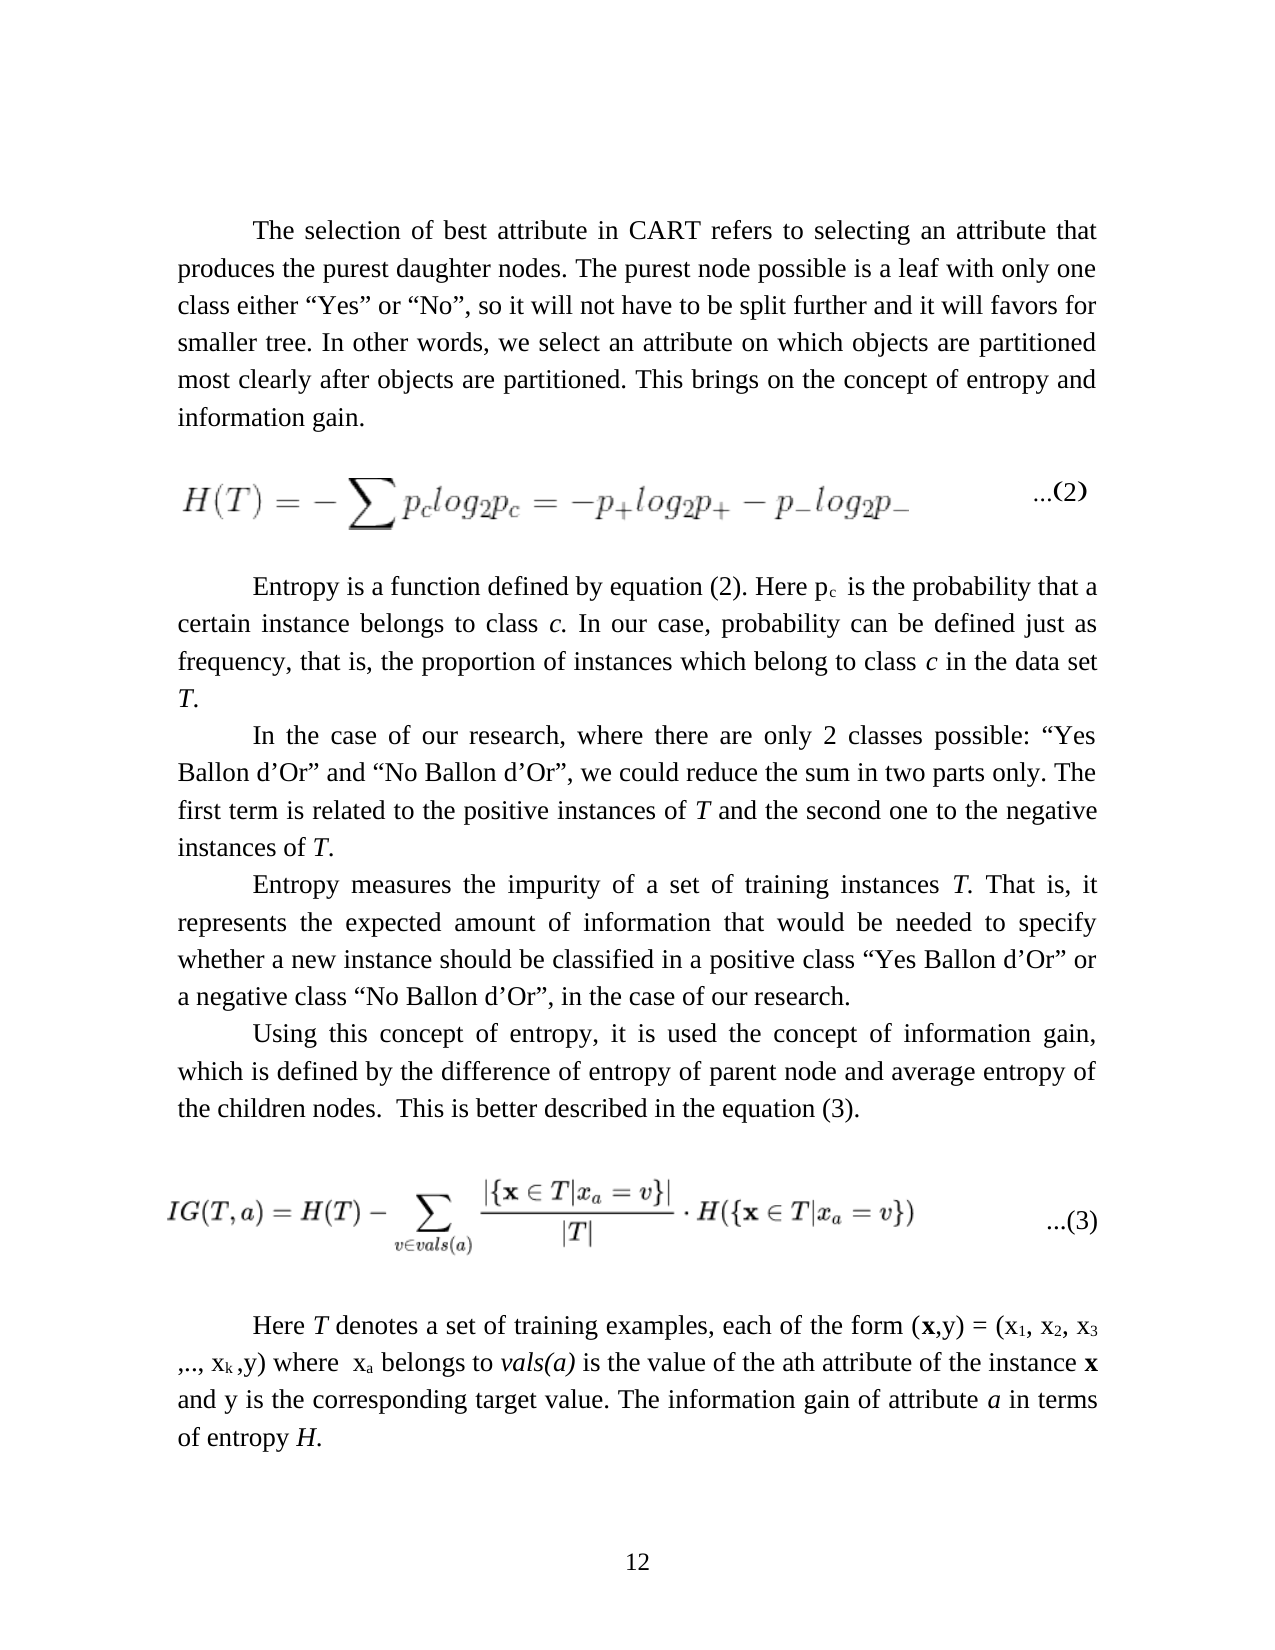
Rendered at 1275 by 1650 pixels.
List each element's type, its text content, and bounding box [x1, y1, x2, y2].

text In the case of our research, where there are only 2 classes possible: “Yes Ballon d’Or” and “No Ballon d’Or”, we could reduce the sum in two parts only. The first term is related to the positive instances of T and the second one to the negative instances of T. [177, 719, 1098, 862]
text The selection of best attribute in CART refers to selecting an attribute that produces the purest daughter nodes. The purest node possible is a leaf with only one class either “Yes” or “No”, so it will not have to be split further and it will favors for smaller tree. In other words, we select an attribute on which objects are partitioned most clearly after objects are partitioned. This brings on the concept of entropy and information gain. [177, 214, 1098, 432]
picture [181, 478, 909, 530]
text Entropy is a function defined by equation (2). Here pc is the probability that a certain instance belongs to class c. In our case, probability can be defined just as frequency, that is, the proportion of instances which belong to class c in the data set T. [177, 570, 1098, 713]
text Using this concept of entropy, it is used the concept of information gain, which is defined by the difference of entropy of parent node and average entropy of the children nodes. This is better described in the equation (3). [177, 1017, 1098, 1123]
picture [166, 1176, 915, 1260]
text Entropy measures the impurity of a set of training instances T. That is, it represents the expected amount of information that would be needed to specify whether a new instance should be classified in a positive class “Yes Ballon d’Or” or a negative class “No Ballon d’Or”, in the case of our research. [177, 868, 1098, 1011]
text ...(2) [177, 463, 1087, 508]
text Here T denotes a set of training examples, each of the form (x,y) = (x1, x2, x3 ,.., xk ,y) where xa belongs to vals(a) is the value of the ath attribute of the instance x and y is the corresponding target value. The information gain of attribute a in terms of entropy H. [177, 1309, 1098, 1452]
text ...(3) [915, 1204, 1098, 1235]
